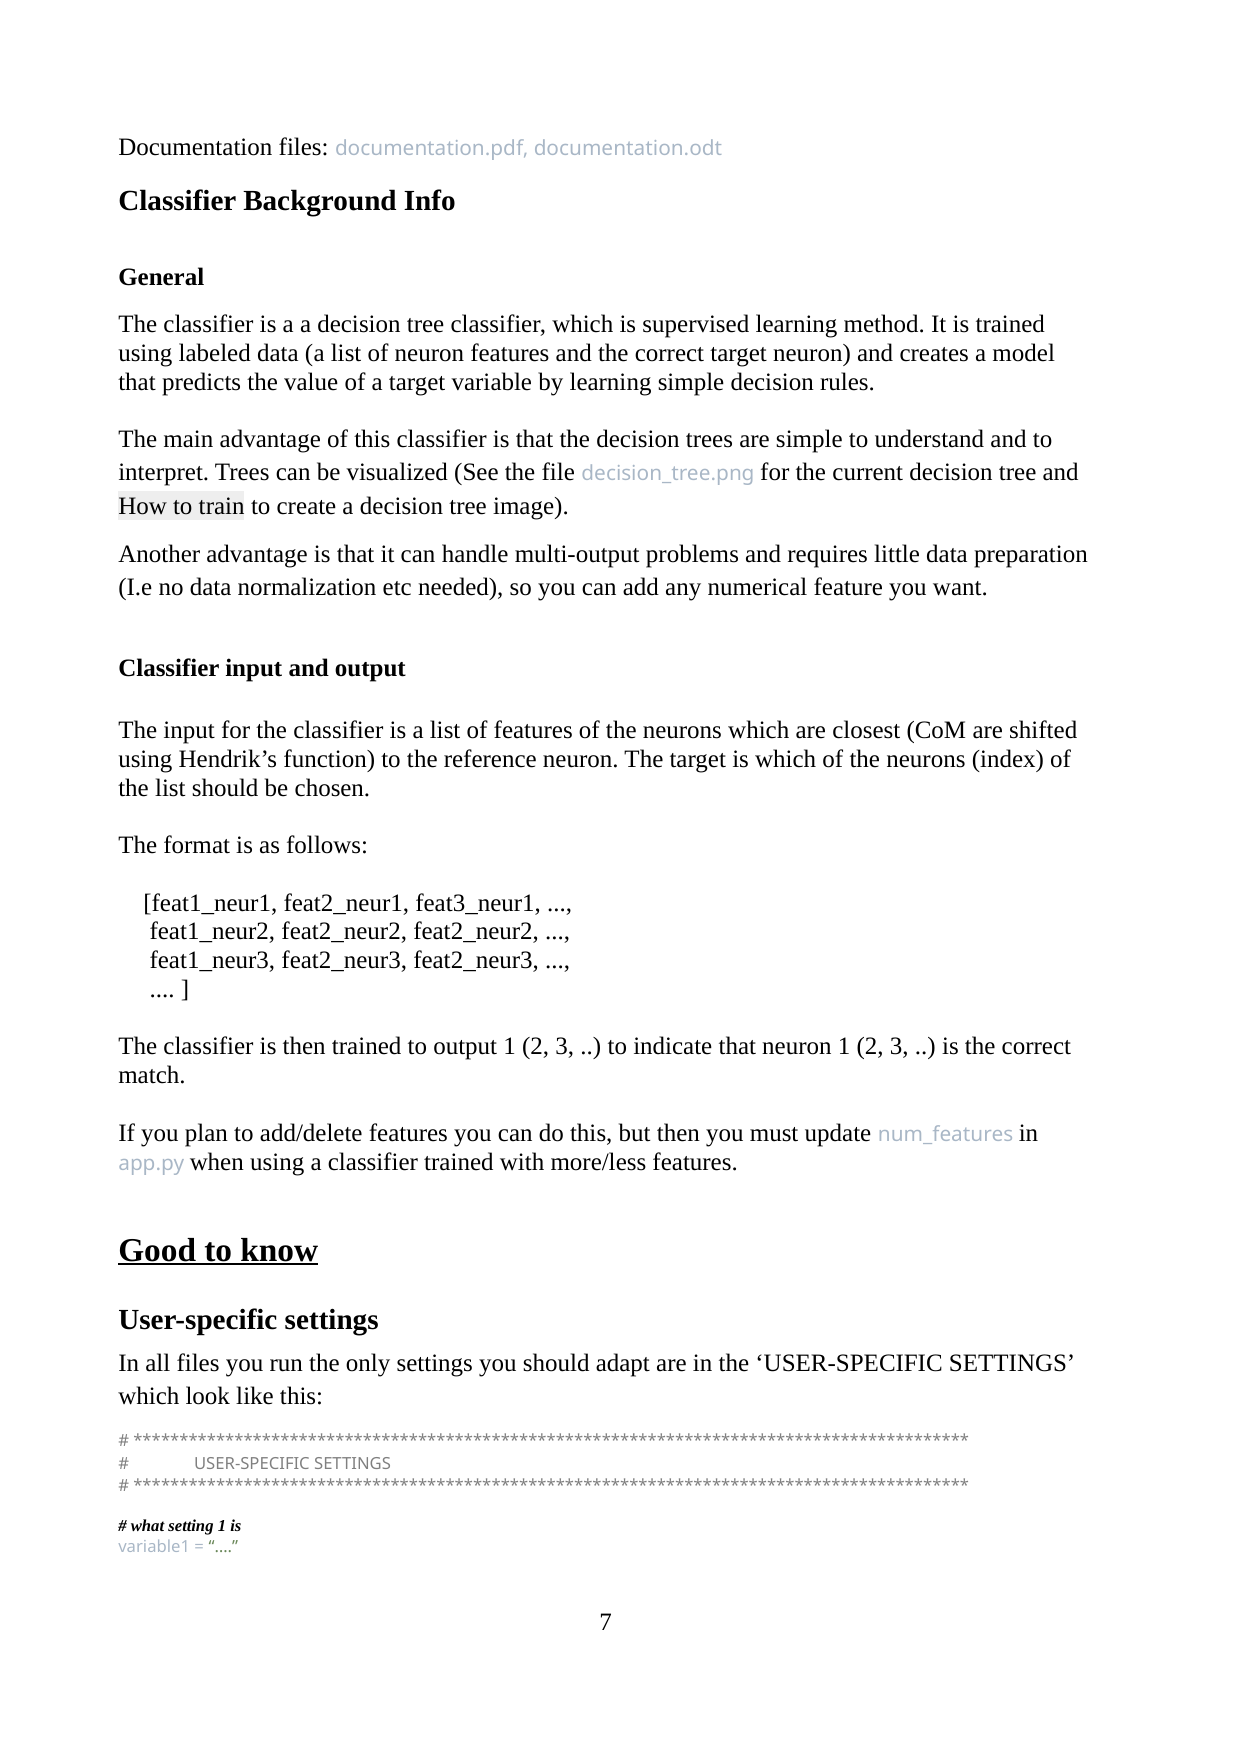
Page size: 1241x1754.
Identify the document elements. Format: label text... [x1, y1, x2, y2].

subtitle User-specific settings [118, 1302, 1093, 1336]
text Another advantage is that it can handle multi-output problems and requires little data preparation (I.e no data normalization etc needed), so you can add any numerical feature you want. [118, 539, 1093, 600]
text The main advantage of this classifier is that the decision trees are simple to understand and to interpret. Trees can be visualized (See the file decision_tree.png for the current decision tree and How to train to create a decision tree image). [118, 424, 1093, 520]
text Documentation files: documentation.pdf, documentation.odt [118, 132, 1093, 162]
text The format is as follows: [feat1_neur1, feat2_neur1, feat3_neur1, ..., feat1_neur2, feat2_neur2, feat2_neur2, ..., feat1_neur3, feat2_neur3, feat2_neur3, ..., .... ] The classifier is then trained to output 1 (2, 3, ..) to indicate that neuron 1 (2, 3, ..) is the correct match. [118, 830, 1093, 1089]
text In all files you run the only settings you should adapt are in the ‘USER-SPECIFIC SETTINGS’ which look like this: [118, 1348, 1093, 1410]
text # what setting 1 is variable1 = “….” [118, 1516, 1093, 1577]
text Classifier input and output [118, 653, 1093, 682]
subtitle Classifier Background Info [118, 183, 1093, 216]
text If you plan to add/delete features you can do this, but then you must update num_features in app.py when using a classifier trained with more/less features. [118, 1118, 1093, 1205]
text General [118, 229, 1093, 290]
subtitle Good to know [118, 1230, 1093, 1269]
text The classifier is a a decision tree classifier, which is supervised learning method. It is trained using labeled data (a list of neuron features and the correct target neuron) and creates a model that predicts the value of a target variable by learning simple decision rules. [118, 309, 1093, 396]
text The input for the classifier is a list of features of the neurons which are closest (CoM are shifted using Hendrik’s function) to the reference neuron. The target is which of the neurons (index) of the list should be chosen. [118, 715, 1093, 830]
text # ******************************************************************************************* # USER-SPECIFIC SETTINGS # ******************************************************************************************* [118, 1429, 1093, 1516]
